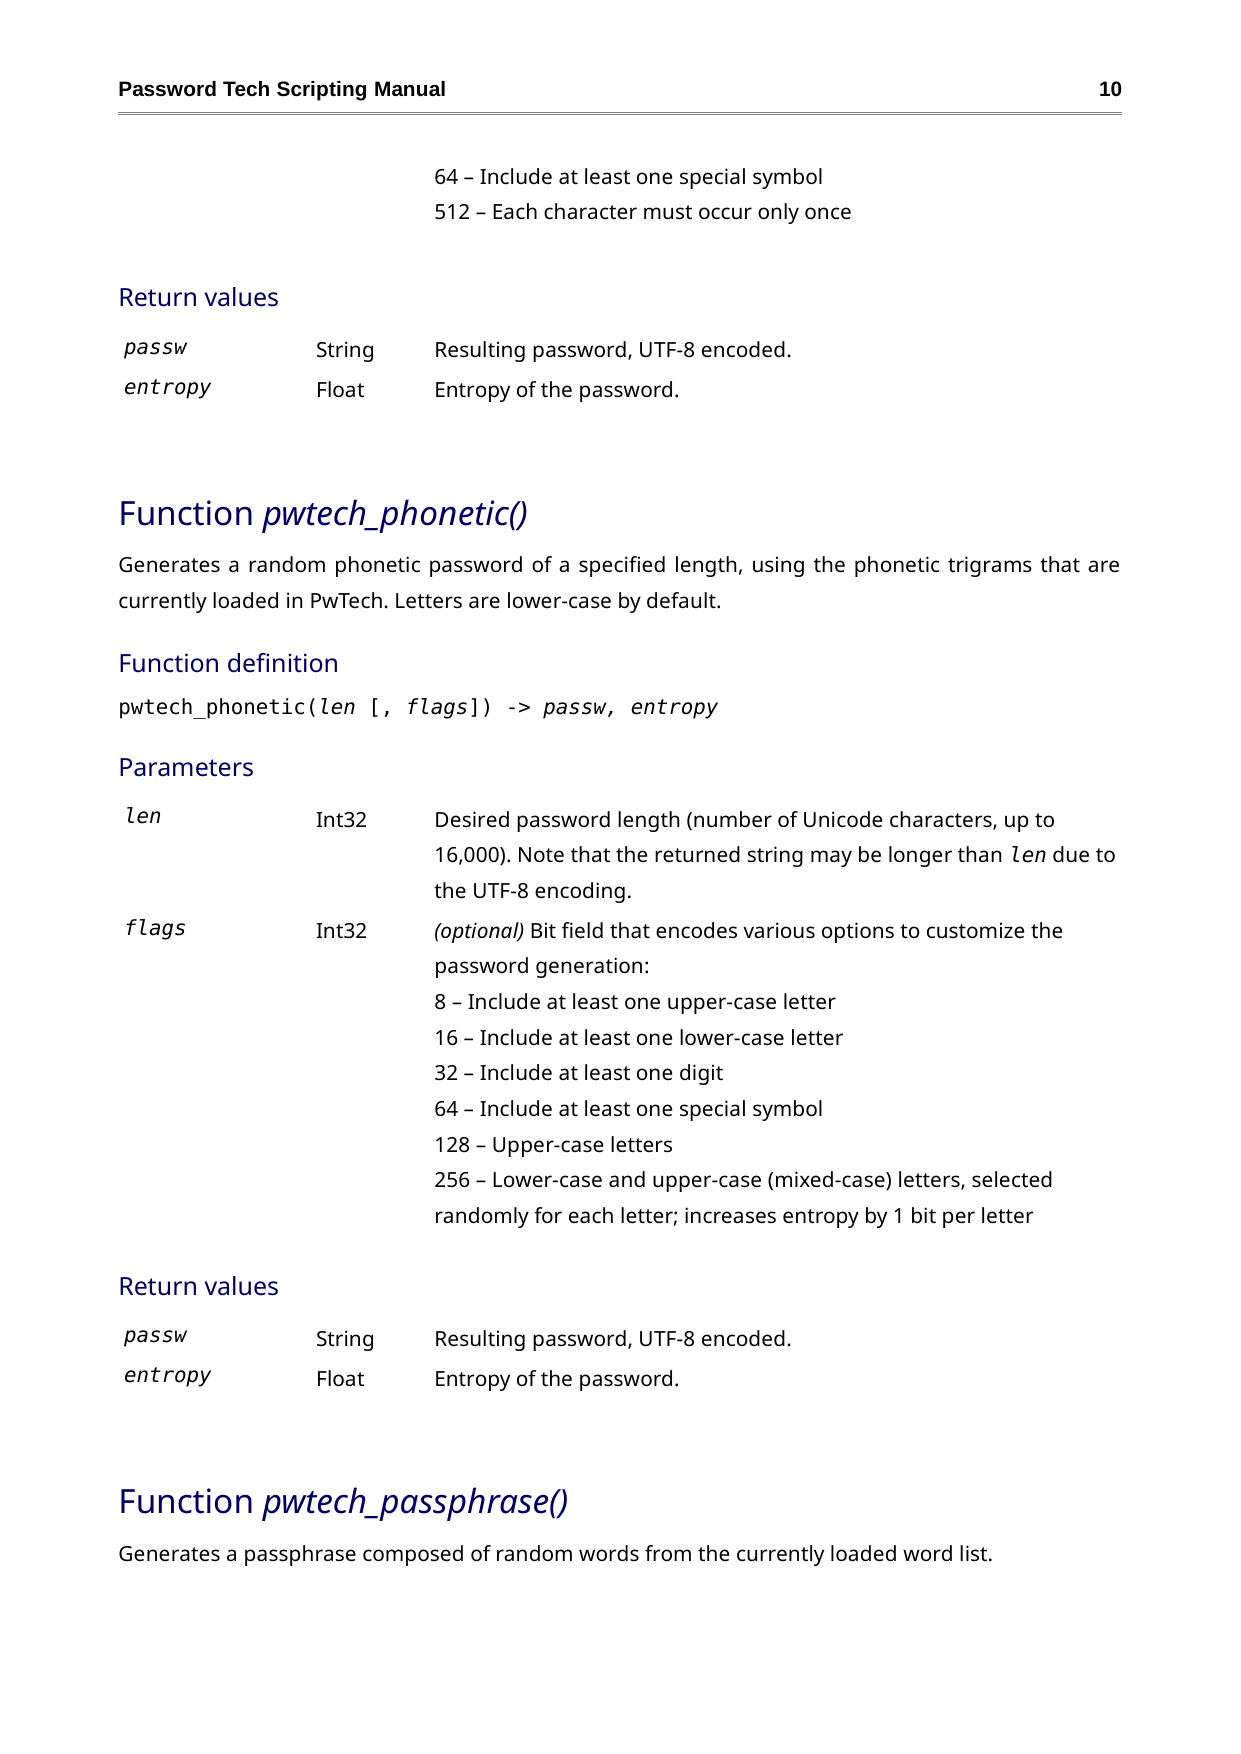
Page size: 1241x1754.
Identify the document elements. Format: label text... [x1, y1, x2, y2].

table_header passw [118, 1318, 310, 1358]
table_cell (optional) Bit field that encodes various options to customize the password generation: 8 – Include at least one upper-case letter 16 – Include at least one lower-case letter 32 – Include at least one digit 64 – Include at least one special symbol 128 – Upper-case letters 256 – Lower-case and upper-case (mixed-case) letters, selected randomly for each letter; increases entropy by 1 bit per letter [428, 910, 1123, 1235]
table_header String [310, 1318, 428, 1358]
subtitle Return values [118, 1269, 1122, 1303]
table_cell entropy [118, 369, 310, 409]
table_cell Float [310, 369, 428, 409]
subtitle Function pwtech_passphrase() [118, 1478, 1122, 1524]
table_header String [310, 329, 428, 369]
table_header len [118, 799, 310, 910]
table_cell Entropy of the password. [428, 369, 1123, 409]
table_cell entropy [118, 1358, 310, 1398]
table_header Int32 [310, 799, 428, 910]
subtitle Return values [118, 280, 1122, 314]
text pwtech_phonetic(len [, flags]) -> passw, entropy [118, 695, 1122, 719]
text Generates a random phonetic password of a specified length, using the phonetic trigrams that are currently loaded in PwTech. Letters are lower-case by default. [118, 550, 1122, 614]
table_cell [118, 156, 310, 232]
table_cell Float [310, 1358, 428, 1398]
subtitle Parameters [118, 750, 1122, 784]
subtitle Function pwtech_phonetic() [118, 489, 1122, 535]
table_cell flags [118, 910, 310, 1235]
table_header Resulting password, UTF-8 encoded. [428, 329, 1123, 369]
subtitle Function definition [118, 646, 1122, 680]
table_cell 64 – Include at least one special symbol 512 – Each character must occur only once [428, 156, 1123, 232]
table_cell Entropy of the password. [428, 1358, 1123, 1398]
table_header Resulting password, UTF-8 encoded. [428, 1318, 1123, 1358]
table_header passw [118, 329, 310, 369]
table_cell [310, 156, 428, 232]
text Generates a passphrase composed of random words from the currently loaded word list. [118, 1538, 1122, 1567]
table_header Desired password length (number of Unicode characters, up to 16,000). Note that the returned string may be longer than len due to the UTF-8 encoding. [428, 799, 1123, 910]
table_cell Int32 [310, 910, 428, 1235]
